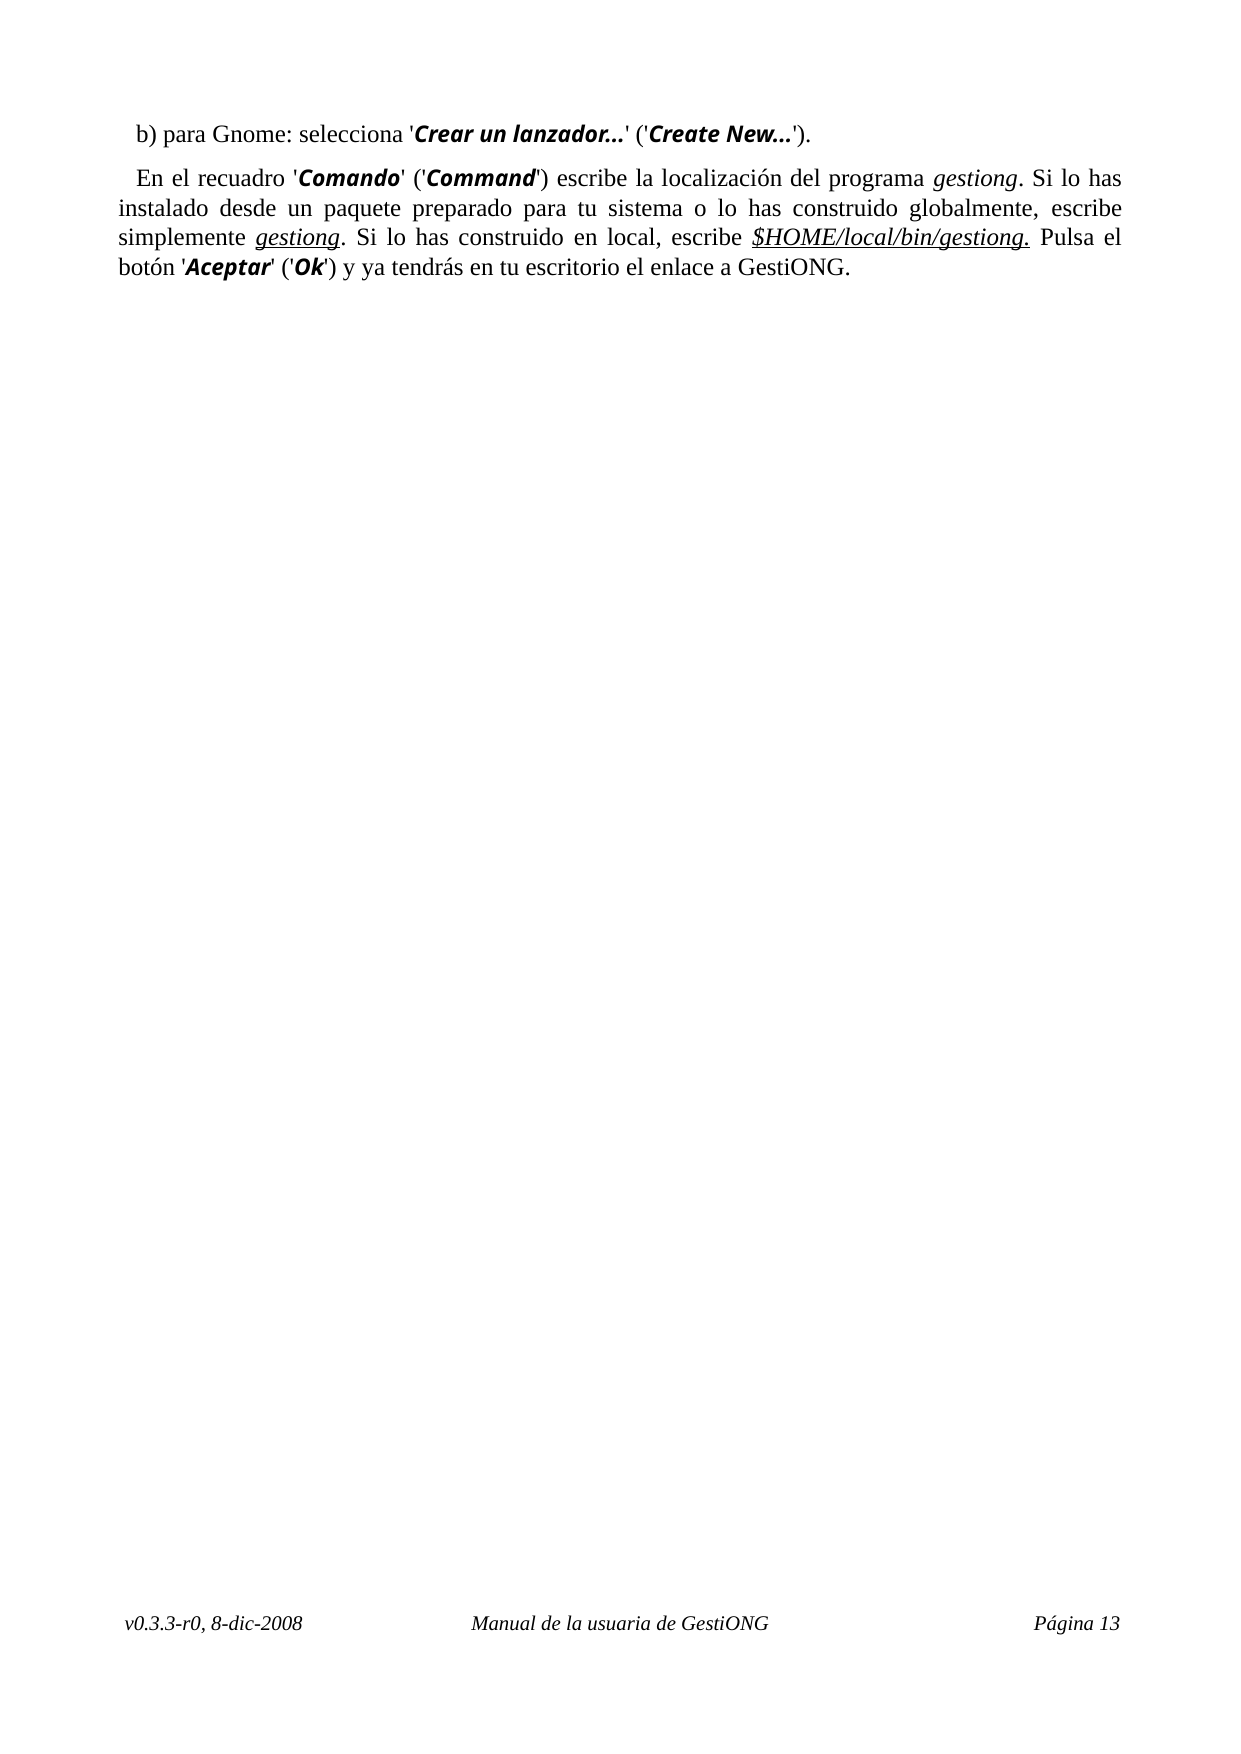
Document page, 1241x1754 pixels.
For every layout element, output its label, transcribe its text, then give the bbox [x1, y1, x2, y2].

text b) para Gnome: selecciona 'Crear un lanzador...' ('Create New...'). [118, 118, 1122, 149]
text En el recuadro 'Comando' ('Command') escribe la localización del programa gestiong. Si lo has instalado desde un paquete preparado para tu sistema o lo has construido globalmente, escribe simplemente gestiong. Si lo has construido en local, escribe $HOME/local/bin/gestiong. Pulsa el botón 'Aceptar' ('Ok') y ya tendrás en tu escritorio el enlace a GestiONG. [118, 162, 1122, 282]
